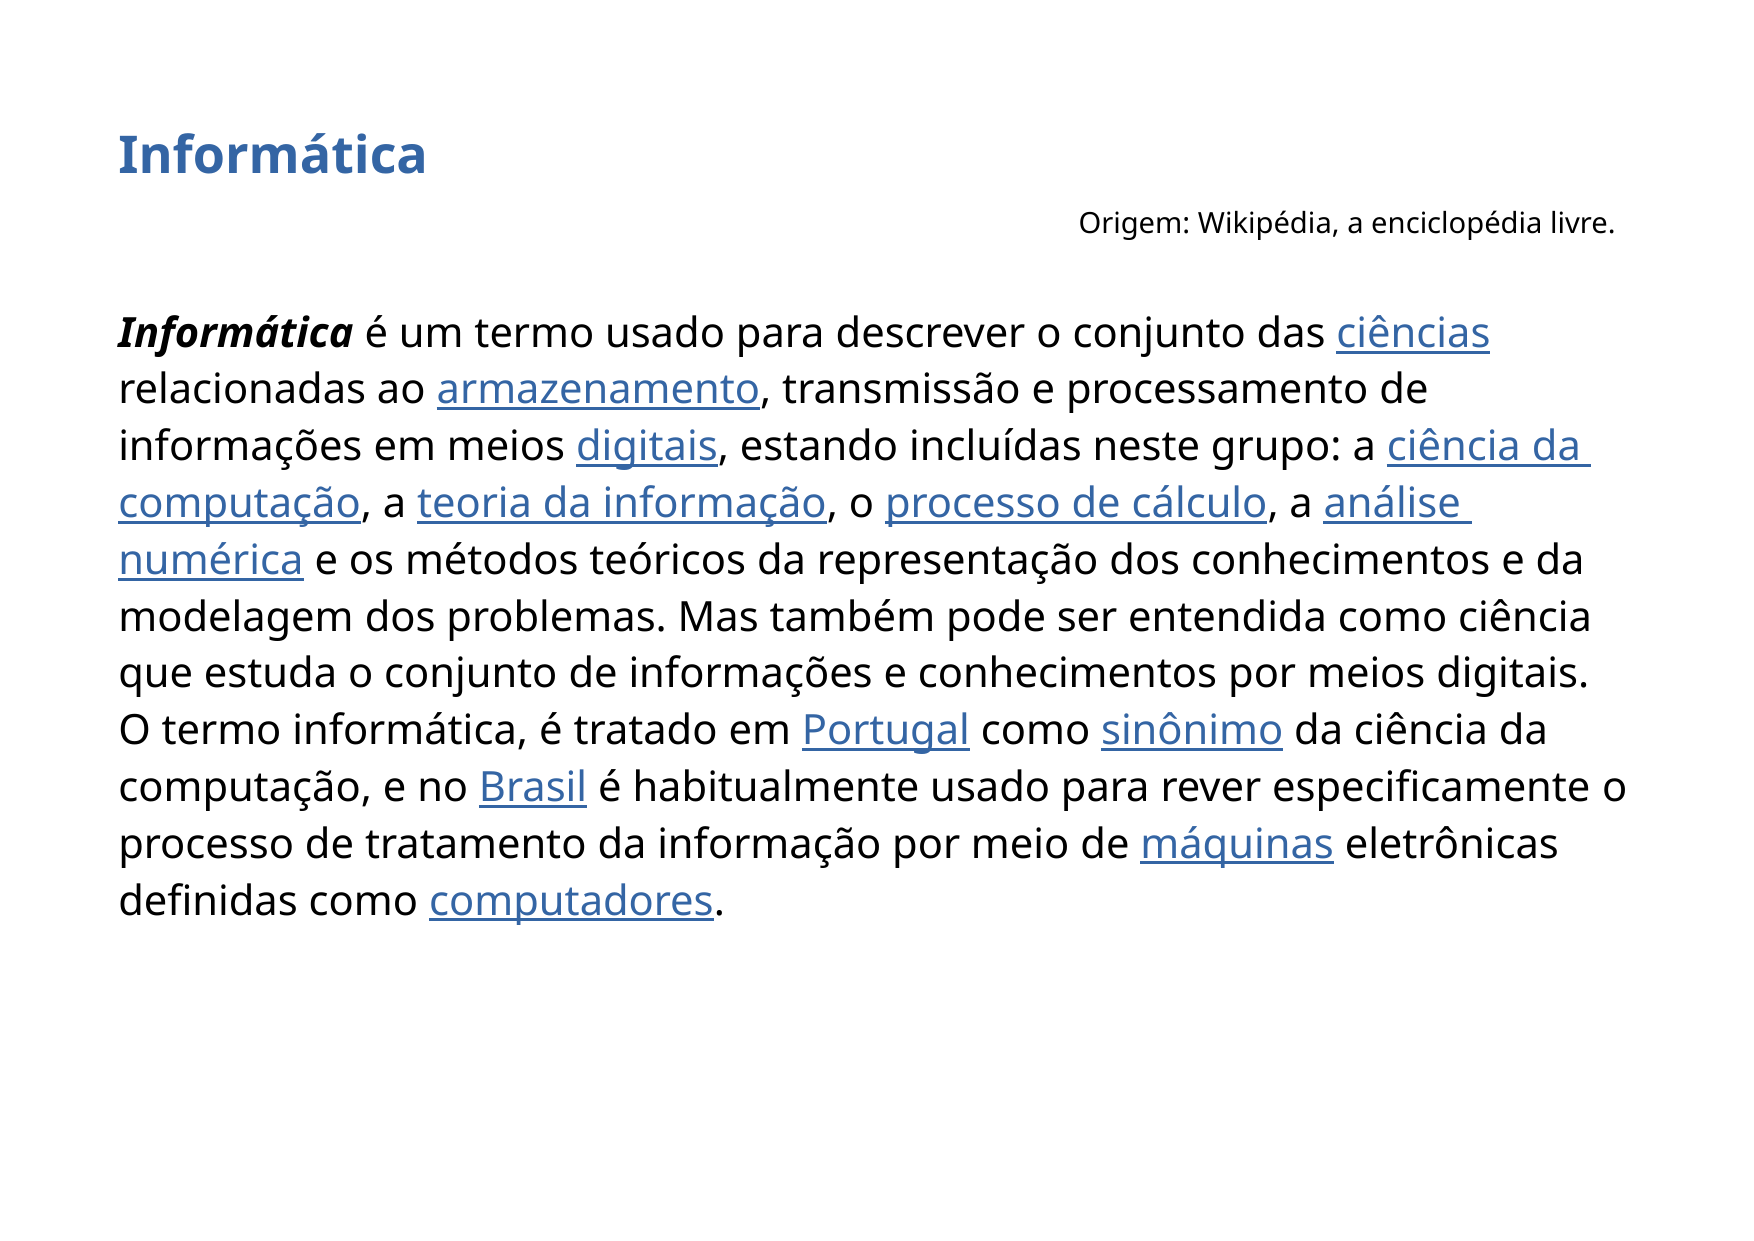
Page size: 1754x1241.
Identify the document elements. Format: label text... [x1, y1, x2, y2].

text Informática é um termo usado para descrever o conjunto das ciências relacionadas ao armazenamento, transmissão e processamento de informações em meios digitais, estando incluídas neste grupo: a ciência da computação, a teoria da informação, o processo de cálculo, a análise numérica e os métodos teóricos da representação dos conhecimentos e da modelagem dos problemas. Mas também pode ser entendida como ciência que estuda o conjunto de informações e conhecimentos por meios digitais. O termo informática, é tratado em Portugal como sinônimo da ciência da computação, e no Brasil é habitualmente usado para rever especificamente o processo de tratamento da informação por meio de máquinas eletrônicas definidas como computadores. [118, 246, 1636, 927]
text Informática Origem: Wikipédia, a enciclopédia livre. [118, 118, 1636, 246]
